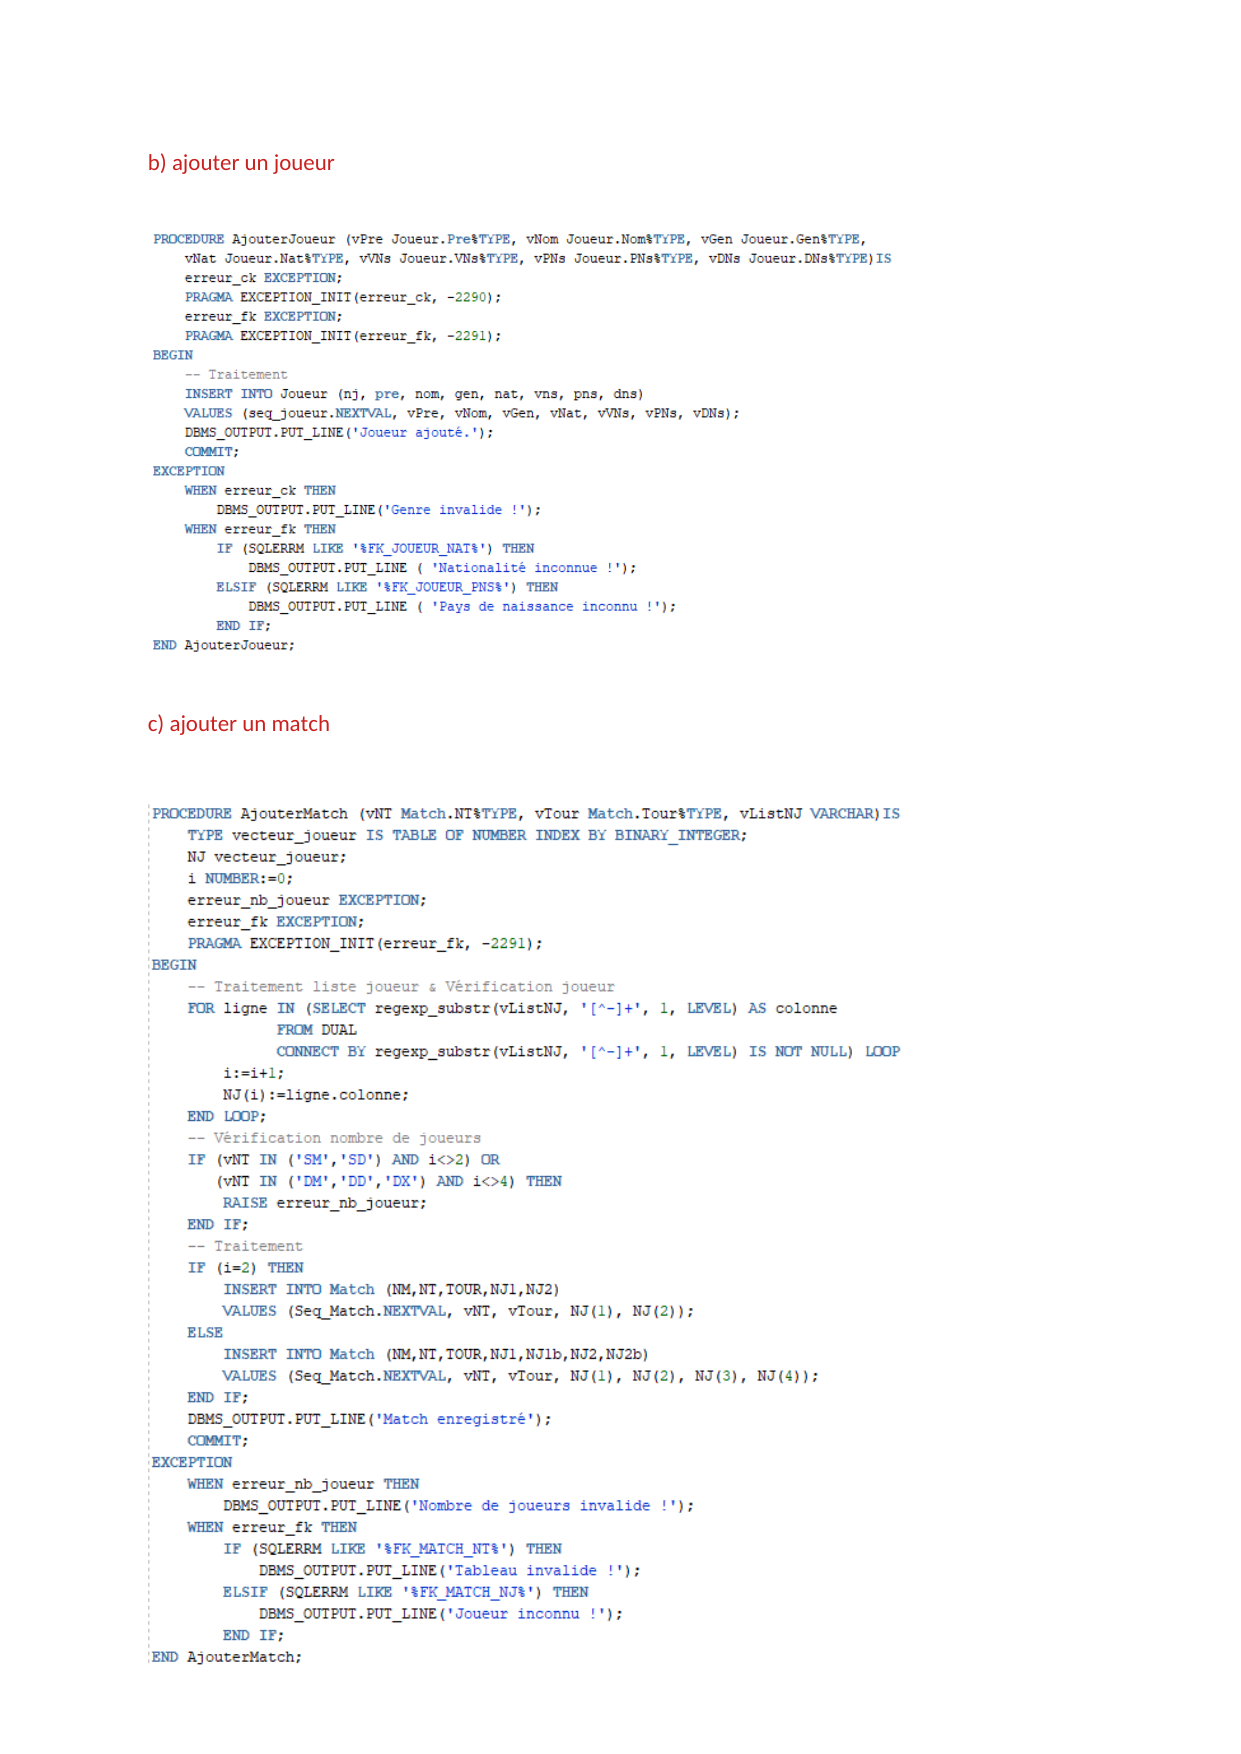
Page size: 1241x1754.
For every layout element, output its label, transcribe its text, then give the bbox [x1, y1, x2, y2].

picture [152, 232, 895, 654]
picture [147, 802, 913, 1667]
text c) ajouter un match [148, 709, 1093, 737]
text b) ajouter un joueur [148, 148, 1093, 176]
